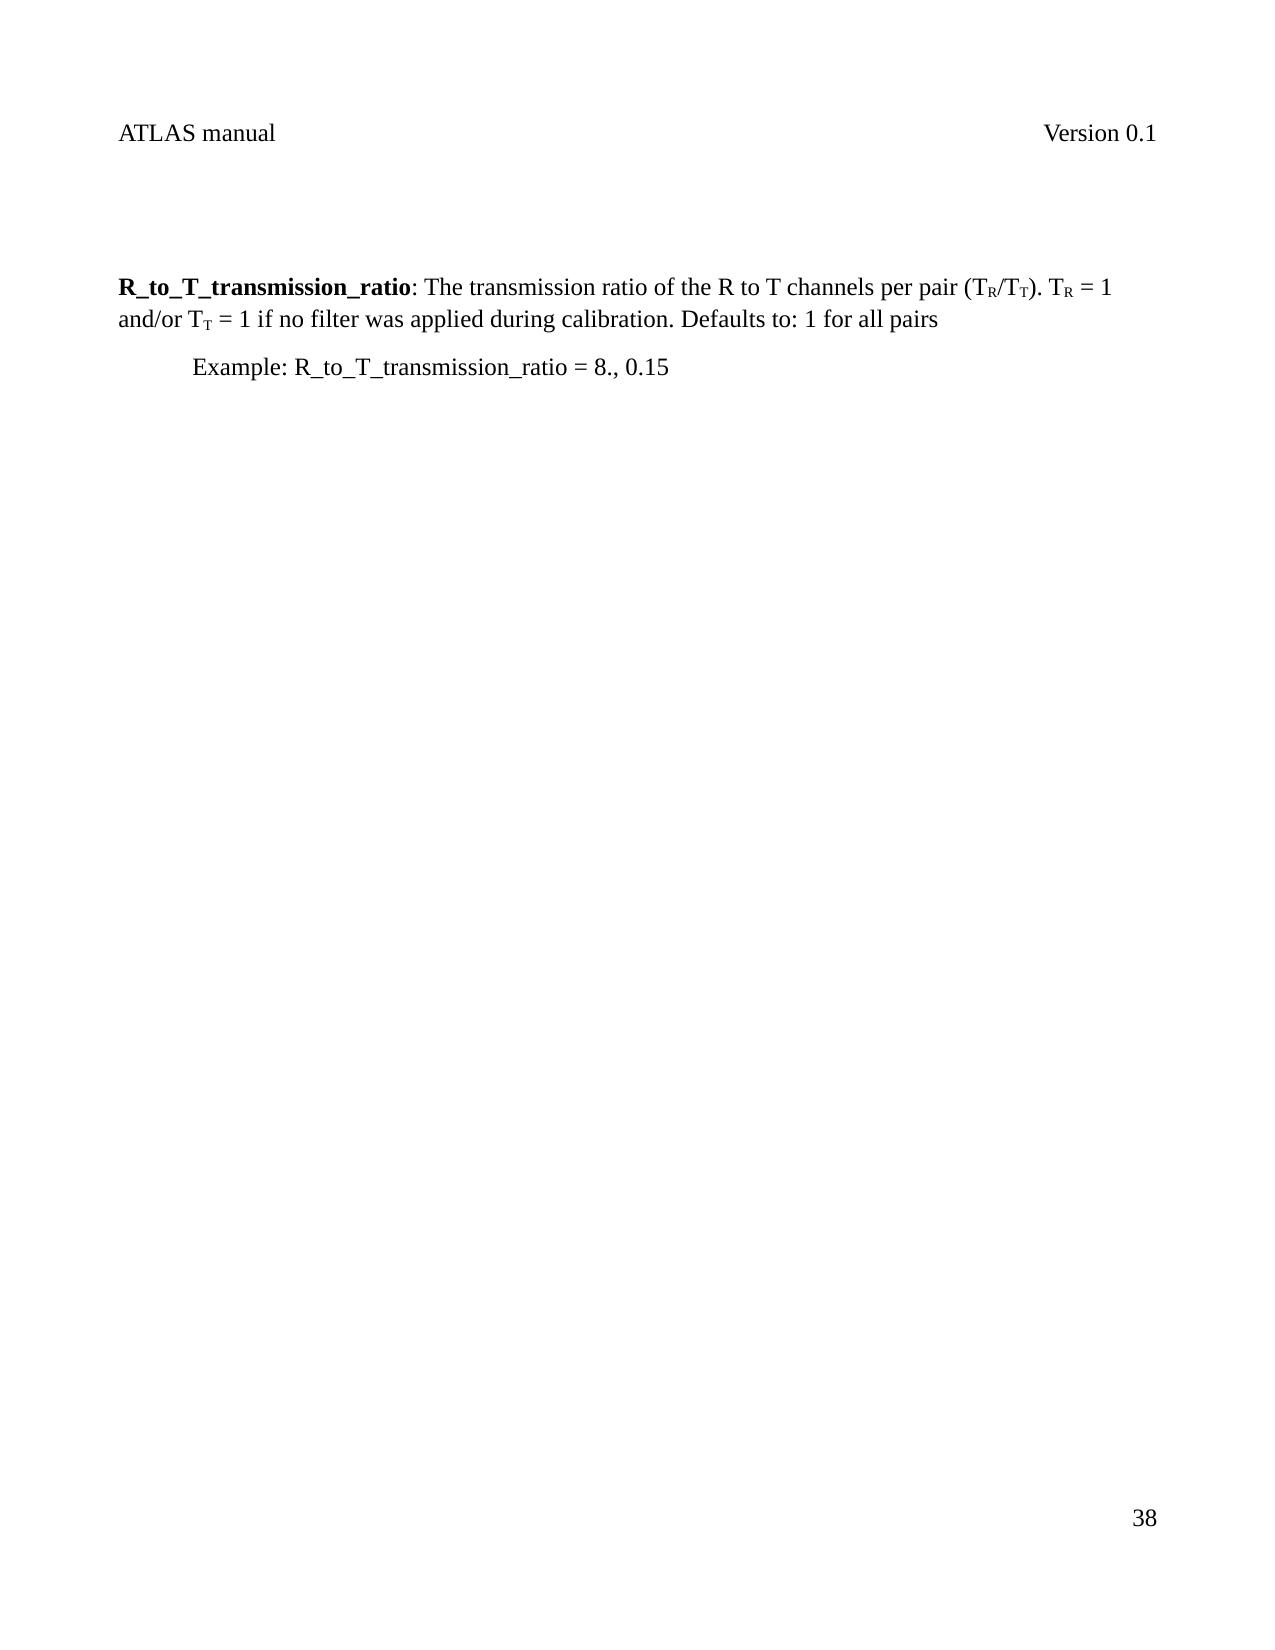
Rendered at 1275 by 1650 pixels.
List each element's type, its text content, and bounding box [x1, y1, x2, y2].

text Example: R_to_T_transmission_ratio = 8., 0.15 [118, 352, 1157, 381]
text R_to_T_transmission_ratio: The transmission ratio of the R to T channels per pair (TR/TT). TR = 1 and/or TT = 1 if no filter was applied during calibration. Defaults to: 1 for all pairs [118, 272, 1157, 333]
